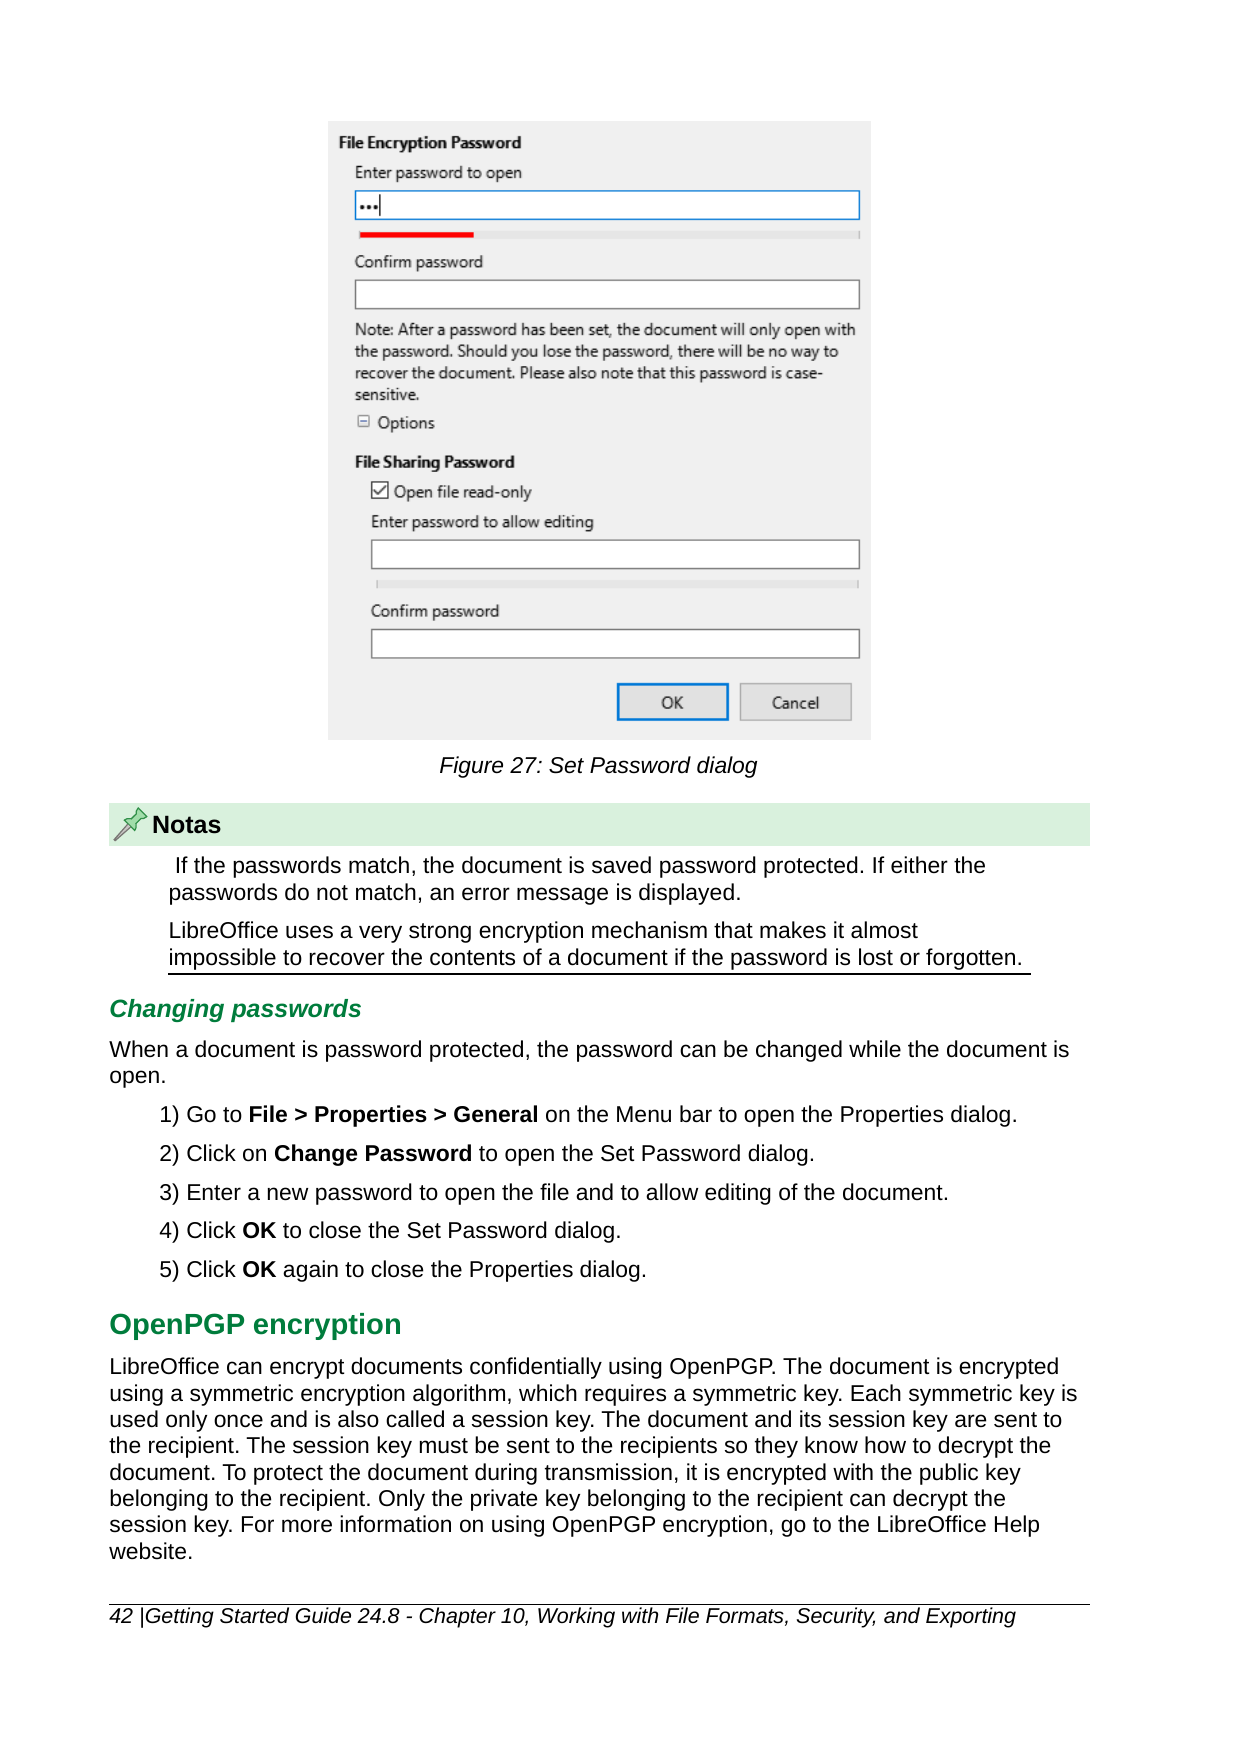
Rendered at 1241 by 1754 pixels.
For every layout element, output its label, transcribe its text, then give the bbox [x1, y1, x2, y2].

text LibreOffice can encrypt documents confidentially using OpenPGP. The document is encrypted using a symmetric encryption algorithm, which requires a symmetric key. Each symmetric key is used only once and is also called a session key. The document and its session key are sent to the recipient. The session key must be sent to the recipients so they know how to decrypt the document. To protect the document during transmission, it is encrypted with the public key belonging to the recipient. Only the private key belonging to the recipient can decrypt the session key. For more information on using OpenPGP encryption, go to the LibreOffice Help website. [109, 1353, 1090, 1564]
picture [328, 121, 871, 740]
list Click OK to close the Set Password dialog. [186, 1217, 1090, 1244]
text LibreOffice uses a very strong encryption mechanism that makes it almost impossible to recover the contents of a document if the password is lost or forgotten. [168, 917, 1031, 973]
text Figure 27: Set Password dialog [328, 752, 871, 778]
subtitle Changing passwords [109, 994, 1090, 1023]
subtitle Notas [109, 803, 1090, 846]
text If the passwords match, the document is saved password protected. If either the passwords do not match, an error message is displayed. [168, 852, 1031, 905]
list Click on Change Password to open the Set Password dialog. [186, 1140, 1090, 1166]
list When a document is password protected, the password can be changed while the document is open. [109, 1036, 1090, 1088]
subtitle OpenPGP encryption [109, 1307, 1090, 1341]
list Go to File > Properties > General on the Menu bar to open the Properties dialog. [186, 1101, 1090, 1127]
list Enter a new password to open the file and to allow editing of the document. [186, 1178, 1090, 1205]
list Click OK again to close the Properties dialog. [186, 1256, 1090, 1283]
